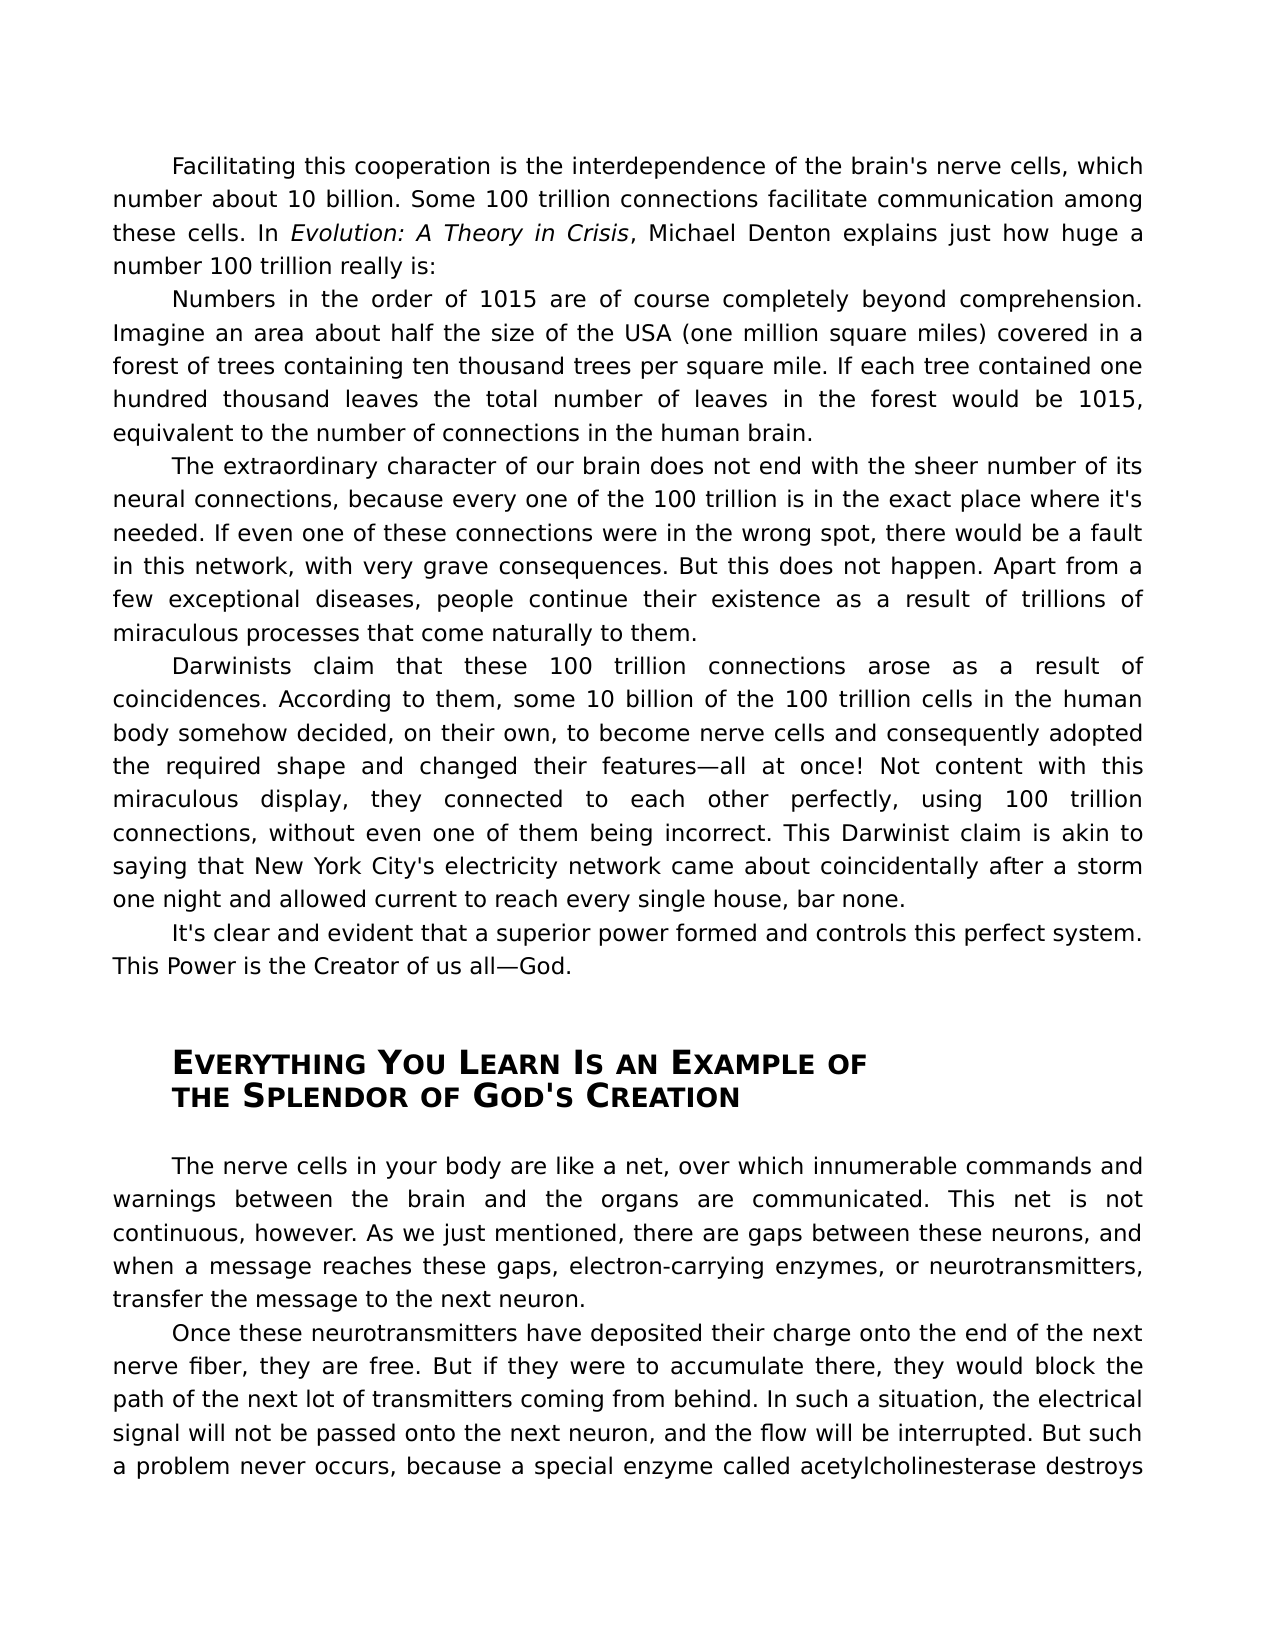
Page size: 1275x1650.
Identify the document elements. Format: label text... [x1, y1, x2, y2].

text Darwinists claim that these 100 trillion connections arose as a result of coincidences. According to them, some 10 billion of the 100 trillion cells in the human body somehow decided, on their own, to become nerve cells and consequently adopted the required shape and changed their features—all at once! Not content with this miraculous display, they connected to each other perfectly, using 100 trillion connections, without even one of them being incorrect. This Darwinist claim is akin to saying that New York City's electricity network came about coincidentally after a storm one night and allowed current to reach every single house, bar none. [112, 648, 1145, 914]
text the Splendor of God's Creation [112, 1081, 1145, 1114]
text Everything You Learn Is an Example of [112, 1048, 1145, 1081]
text The extraordinary character of our brain does not end with the sheer number of its neural connections, because every one of the 100 trillion is in the exact place where it's needed. If even one of these connections were in the wrong spot, there would be a fault in this network, with very grave consequences. But this does not happen. Apart from a few exceptional diseases, people continue their existence as a result of trillions of miraculous processes that come naturally to them. [112, 448, 1145, 648]
text The nerve cells in your body are like a net, over which innumerable commands and warnings between the brain and the organs are communicated. This net is not continuous, however. As we just mentioned, there are gaps between these neurons, and when a message reaches these gaps, electron-carrying enzymes, or neurotransmitters, transfer the message to the next neuron. [112, 1148, 1145, 1314]
text It's clear and evident that a superior power formed and controls this perfect system. This Power is the Creator of us all—God. [112, 914, 1145, 981]
text Once these neurotransmitters have deposited their charge onto the end of the next nerve fiber, they are free. But if they were to accumulate there, they would block the path of the next lot of transmitters coming from behind. In such a situation, the electrical signal will not be passed onto the next neuron, and the flow will be interrupted. But such a problem never occurs, because a special enzyme called acetylcholinesterase destroys [112, 1314, 1145, 1481]
text Facilitating this cooperation is the interdependence of the brain's nerve cells, which number about 10 billion. Some 100 trillion connections facilitate communication among these cells. In Evolution: A Theory in Crisis, Michael Denton explains just how huge a number 100 trillion really is: [112, 148, 1145, 281]
text Numbers in the order of 1015 are of course completely beyond comprehension. Imagine an area about half the size of the USA (one million square miles) covered in a forest of trees containing ten thousand trees per square mile. If each tree contained one hundred thousand leaves the total number of leaves in the forest would be 1015, equivalent to the number of connections in the human brain. [112, 281, 1145, 448]
